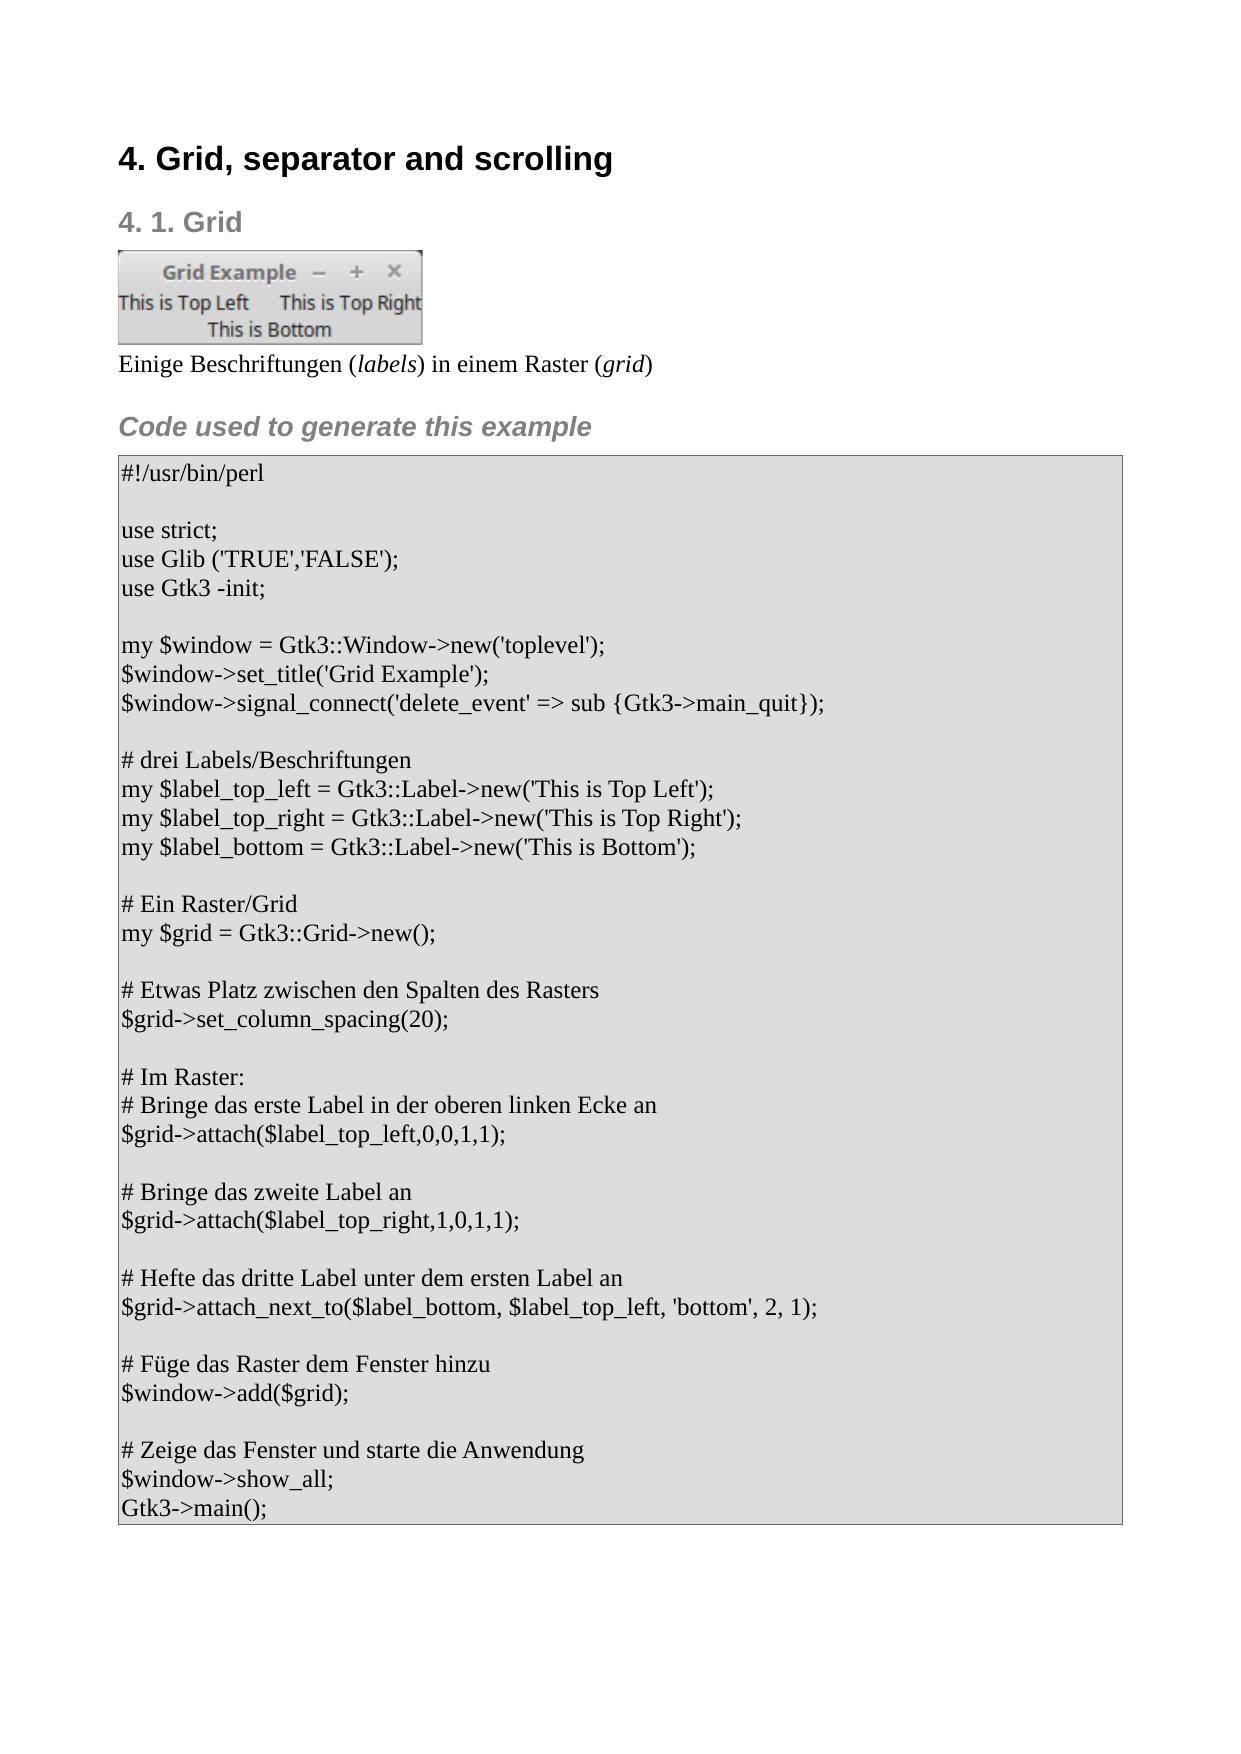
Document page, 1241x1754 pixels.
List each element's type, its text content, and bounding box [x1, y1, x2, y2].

text $window->signal_connect('delete_event' => sub {Gtk3->main_quit}); [119, 685, 1122, 713]
text my $label_top_left = Gtk3::Label->new('This is Top Left'); [119, 771, 1122, 800]
text $window->set_title('Grid Example'); [119, 656, 1122, 685]
subtitle Code used to generate this example [118, 410, 1122, 442]
text use strict; [119, 512, 1122, 541]
text # Füge das Raster dem Fenster hinzu [119, 1346, 1122, 1375]
text # Bringe das erste Label in der oberen linken Ecke an [119, 1087, 1122, 1116]
text # Bringe das zweite Label an [119, 1173, 1122, 1202]
text Einige Beschriftungen (labels) in einem Raster (grid) [118, 349, 1122, 378]
text my $label_top_right = Gtk3::Label->new('This is Top Right'); [119, 800, 1122, 828]
text $grid->set_column_spacing(20); [119, 1001, 1122, 1030]
text use Gtk3 -init; [119, 570, 1122, 598]
picture [117, 250, 423, 345]
text $grid->attach($label_top_left,0,0,1,1); [119, 1116, 1122, 1145]
text # Hefte das dritte Label unter dem ersten Label an [119, 1260, 1122, 1288]
text # Im Raster: [119, 1058, 1122, 1087]
text # drei Labels/Beschriftungen [119, 742, 1122, 771]
text $window->add($grid); [119, 1375, 1122, 1403]
text my $window = Gtk3::Window->new('toplevel'); [119, 627, 1122, 656]
text use Glib ('TRUE','FALSE'); [119, 541, 1122, 570]
text #!/usr/bin/perl [119, 456, 1122, 483]
subtitle 4. 1. Grid [118, 205, 1122, 238]
text # Zeige das Fenster und starte die Anwendung [119, 1432, 1122, 1461]
text # Etwas Platz zwischen den Spalten des Rasters [119, 972, 1122, 1001]
text $window->show_all; [119, 1461, 1122, 1490]
text $grid->attach($label_top_right,1,0,1,1); [119, 1202, 1122, 1231]
text # Ein Raster/Grid [119, 886, 1122, 915]
text my $grid = Gtk3::Grid->new(); [119, 915, 1122, 943]
text Gtk3->main(); [119, 1490, 1122, 1524]
text $grid->attach_next_to($label_bottom, $label_top_left, 'bottom', 2, 1); [119, 1288, 1122, 1317]
text my $label_bottom = Gtk3::Label->new('This is Bottom'); [119, 828, 1122, 857]
subtitle 4. Grid, separator and scrolling [118, 139, 1122, 178]
